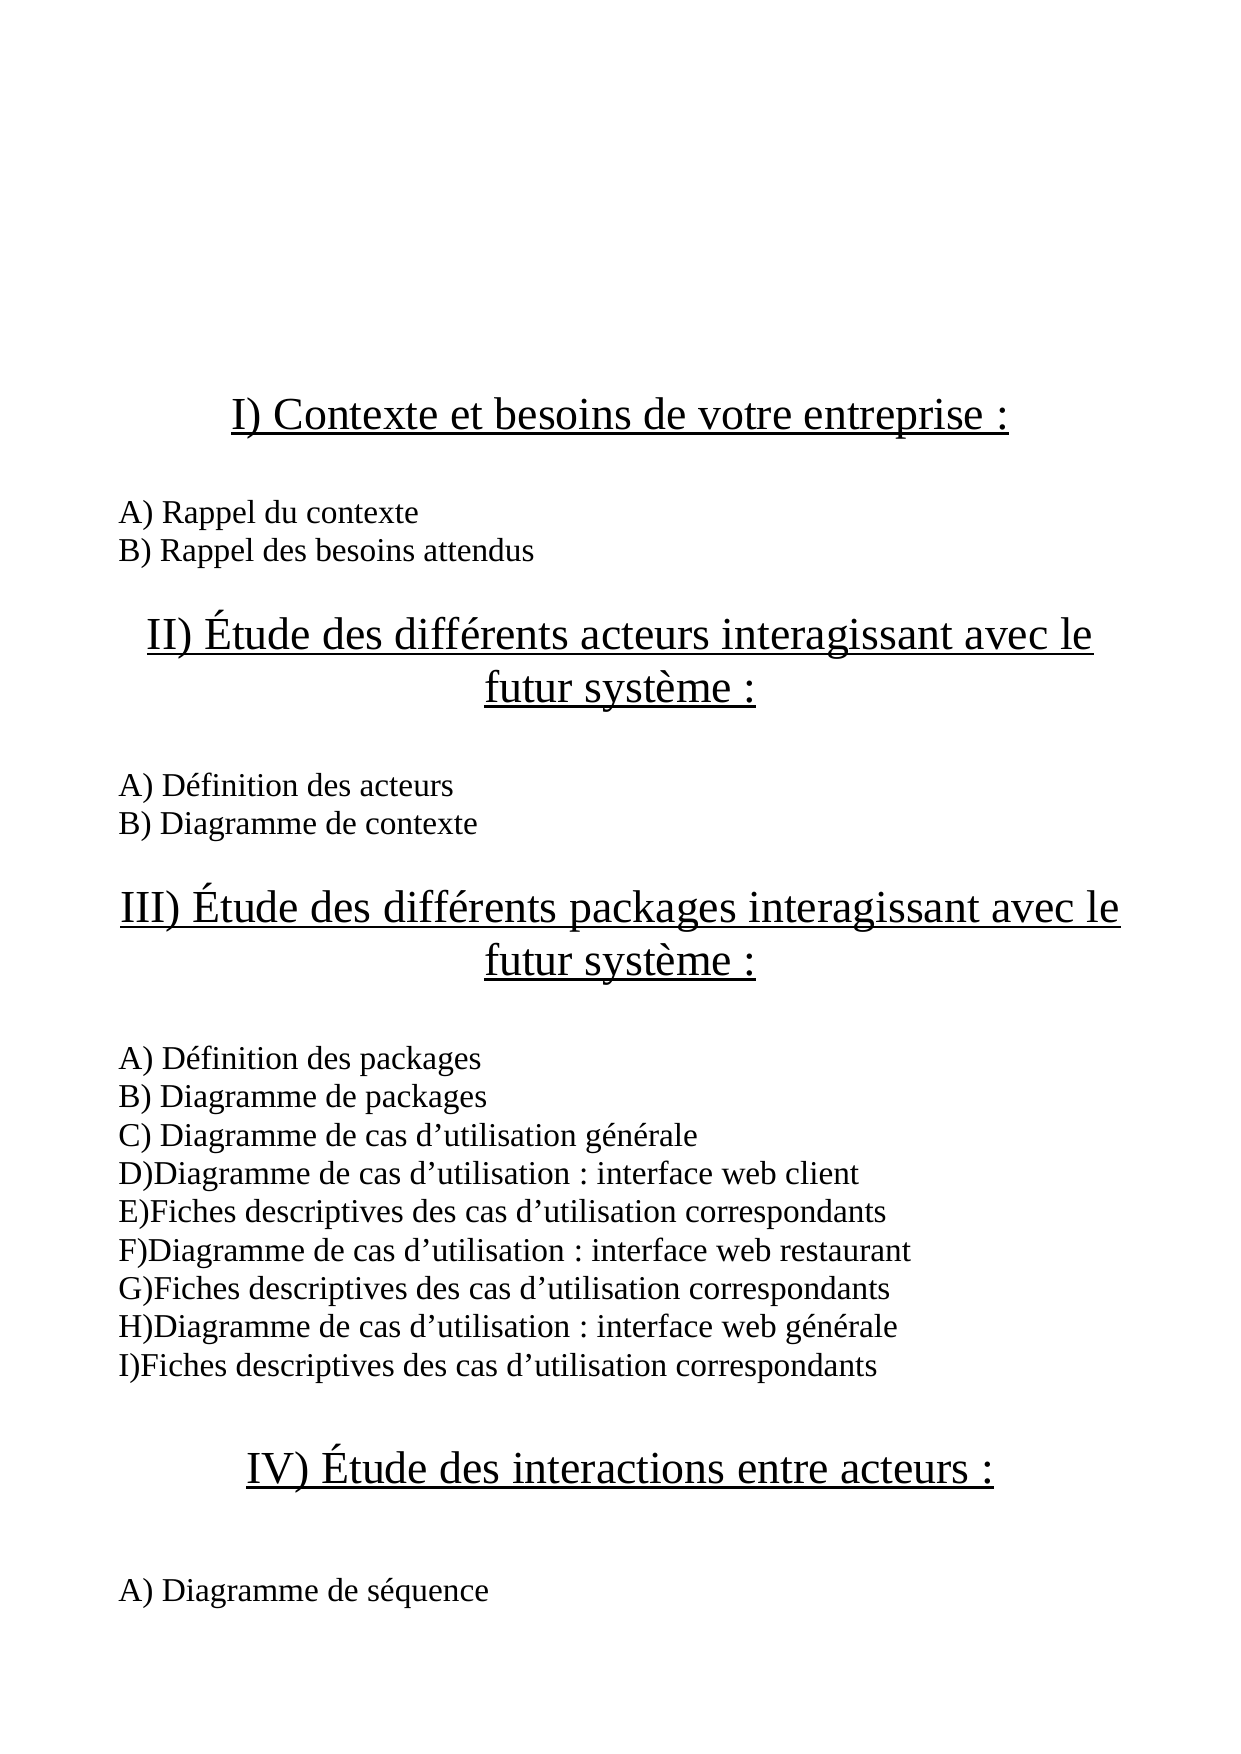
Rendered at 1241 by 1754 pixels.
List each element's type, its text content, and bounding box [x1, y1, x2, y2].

text III) Étude des différents packages interagissant avec le futur système : [118, 880, 1122, 985]
text A) Définition des acteurs [118, 765, 1122, 803]
text G)Fiches descriptives des cas d’utilisation correspondants [118, 1268, 1122, 1306]
text I)Fiches descriptives des cas d’utilisation correspondants [118, 1345, 1122, 1383]
text B) Diagramme de contexte [118, 803, 1122, 842]
text I) Contexte et besoins de votre entreprise : [118, 386, 1122, 439]
text C) Diagramme de cas d’utilisation générale [118, 1115, 1122, 1153]
text B) Diagramme de packages [118, 1076, 1122, 1115]
text F)Diagramme de cas d’utilisation : interface web restaurant [118, 1230, 1122, 1268]
text II) Étude des différents acteurs interagissant avec le futur système : [118, 607, 1122, 712]
text H)Diagramme de cas d’utilisation : interface web générale [118, 1306, 1122, 1345]
text B) Rappel des besoins attendus [118, 530, 1122, 568]
text A) Définition des packages [118, 1038, 1122, 1076]
text D)Diagramme de cas d’utilisation : interface web client [118, 1153, 1122, 1191]
text A) Rappel du contexte [118, 492, 1122, 530]
text E)Fiches descriptives des cas d’utilisation correspondants [118, 1191, 1122, 1230]
text A) Diagramme de séquence [118, 1570, 1122, 1608]
text IV) Étude des interactions entre acteurs : [118, 1441, 1122, 1493]
